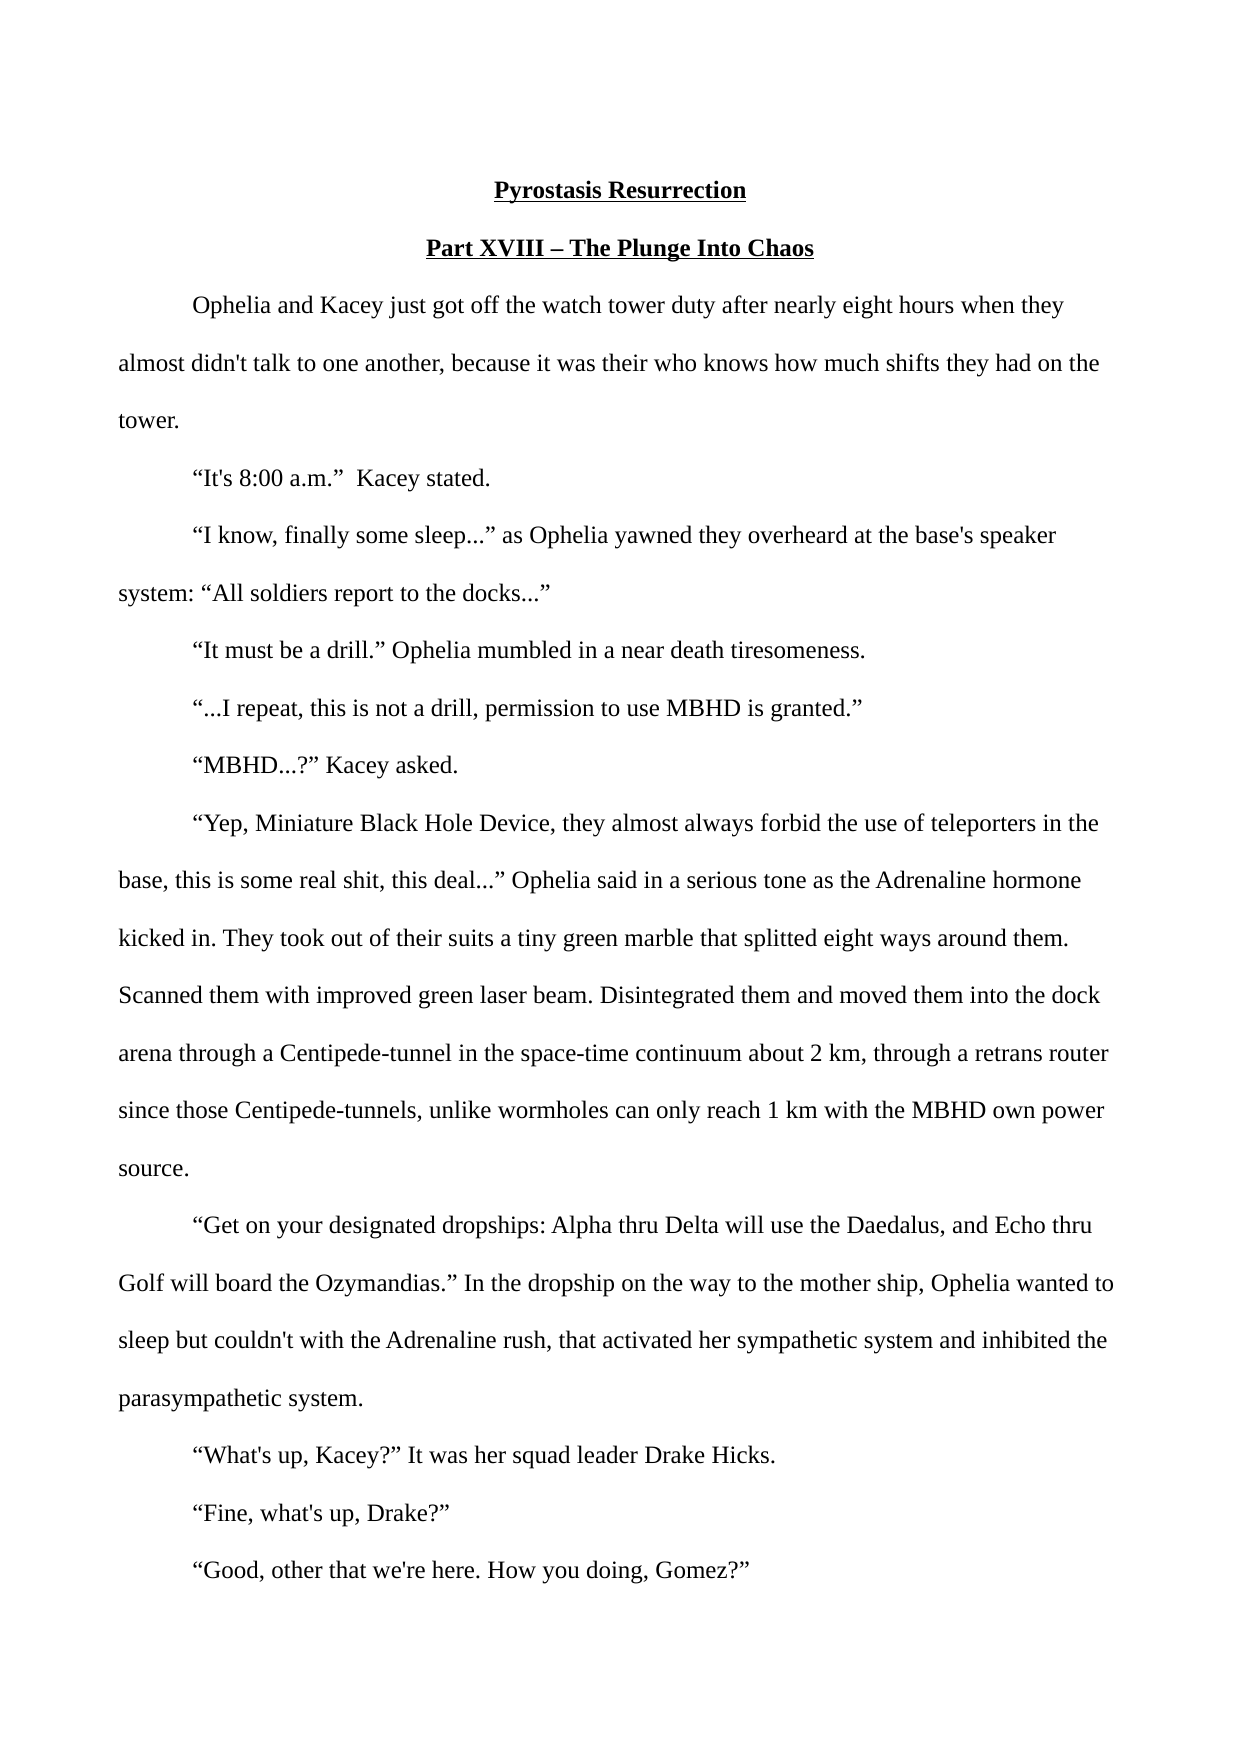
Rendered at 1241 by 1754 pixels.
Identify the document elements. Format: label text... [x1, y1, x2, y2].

text Part XVIII – The Plunge Into Chaos [118, 233, 1122, 262]
text Pyrostasis Resurrection [118, 176, 1122, 204]
text “...I repeat, this is not a drill, permission to use MBHD is granted.” [118, 693, 1122, 722]
text “Good, other that we're here. How you doing, Gomez?” [118, 1556, 1122, 1584]
text “I know, finally some sleep...” as Ophelia yawned they overheard at the base's speaker system: “All soldiers report to the docks...” [118, 521, 1122, 607]
text “It's 8:00 a.m.” Kacey stated. [118, 463, 1122, 492]
text “Get on your designated dropships: Alpha thru Delta will use the Daedalus, and Echo thru Golf will board the Ozymandias.” In the dropship on the way to the mother ship, Ophelia wanted to sleep but couldn't with the Adrenaline rush, that activated her sympathetic system and inhibited the parasympathetic system. [118, 1211, 1122, 1412]
text “Yep, Miniature Black Hole Device, they almost always forbid the use of teleporters in the base, this is some real shit, this deal...” Ophelia said in a serious tone as the Adrenaline hormone kicked in. They took out of their suits a tiny green marble that splitted eight ways around them. Scanned them with improved green laser beam. Disintegrated them and moved them into the dock arena through a Centipede-tunnel in the space-time continuum about 2 km, through a retrans router since those Centipede-tunnels, unlike wormholes can only reach 1 km with the MBHD own power source. [118, 808, 1122, 1182]
text “It must be a drill.” Ophelia mumbled in a near death tiresomeness. [118, 636, 1122, 664]
text “MBHD...?” Kacey asked. [118, 751, 1122, 779]
text “What's up, Kacey?” It was her squad leader Drake Hicks. [118, 1441, 1122, 1469]
text Ophelia and Kacey just got off the watch tower duty after nearly eight hours when they almost didn't talk to one another, because it was their who knows how much shifts they had on the tower. [118, 291, 1122, 434]
text “Fine, what's up, Drake?” [118, 1498, 1122, 1527]
